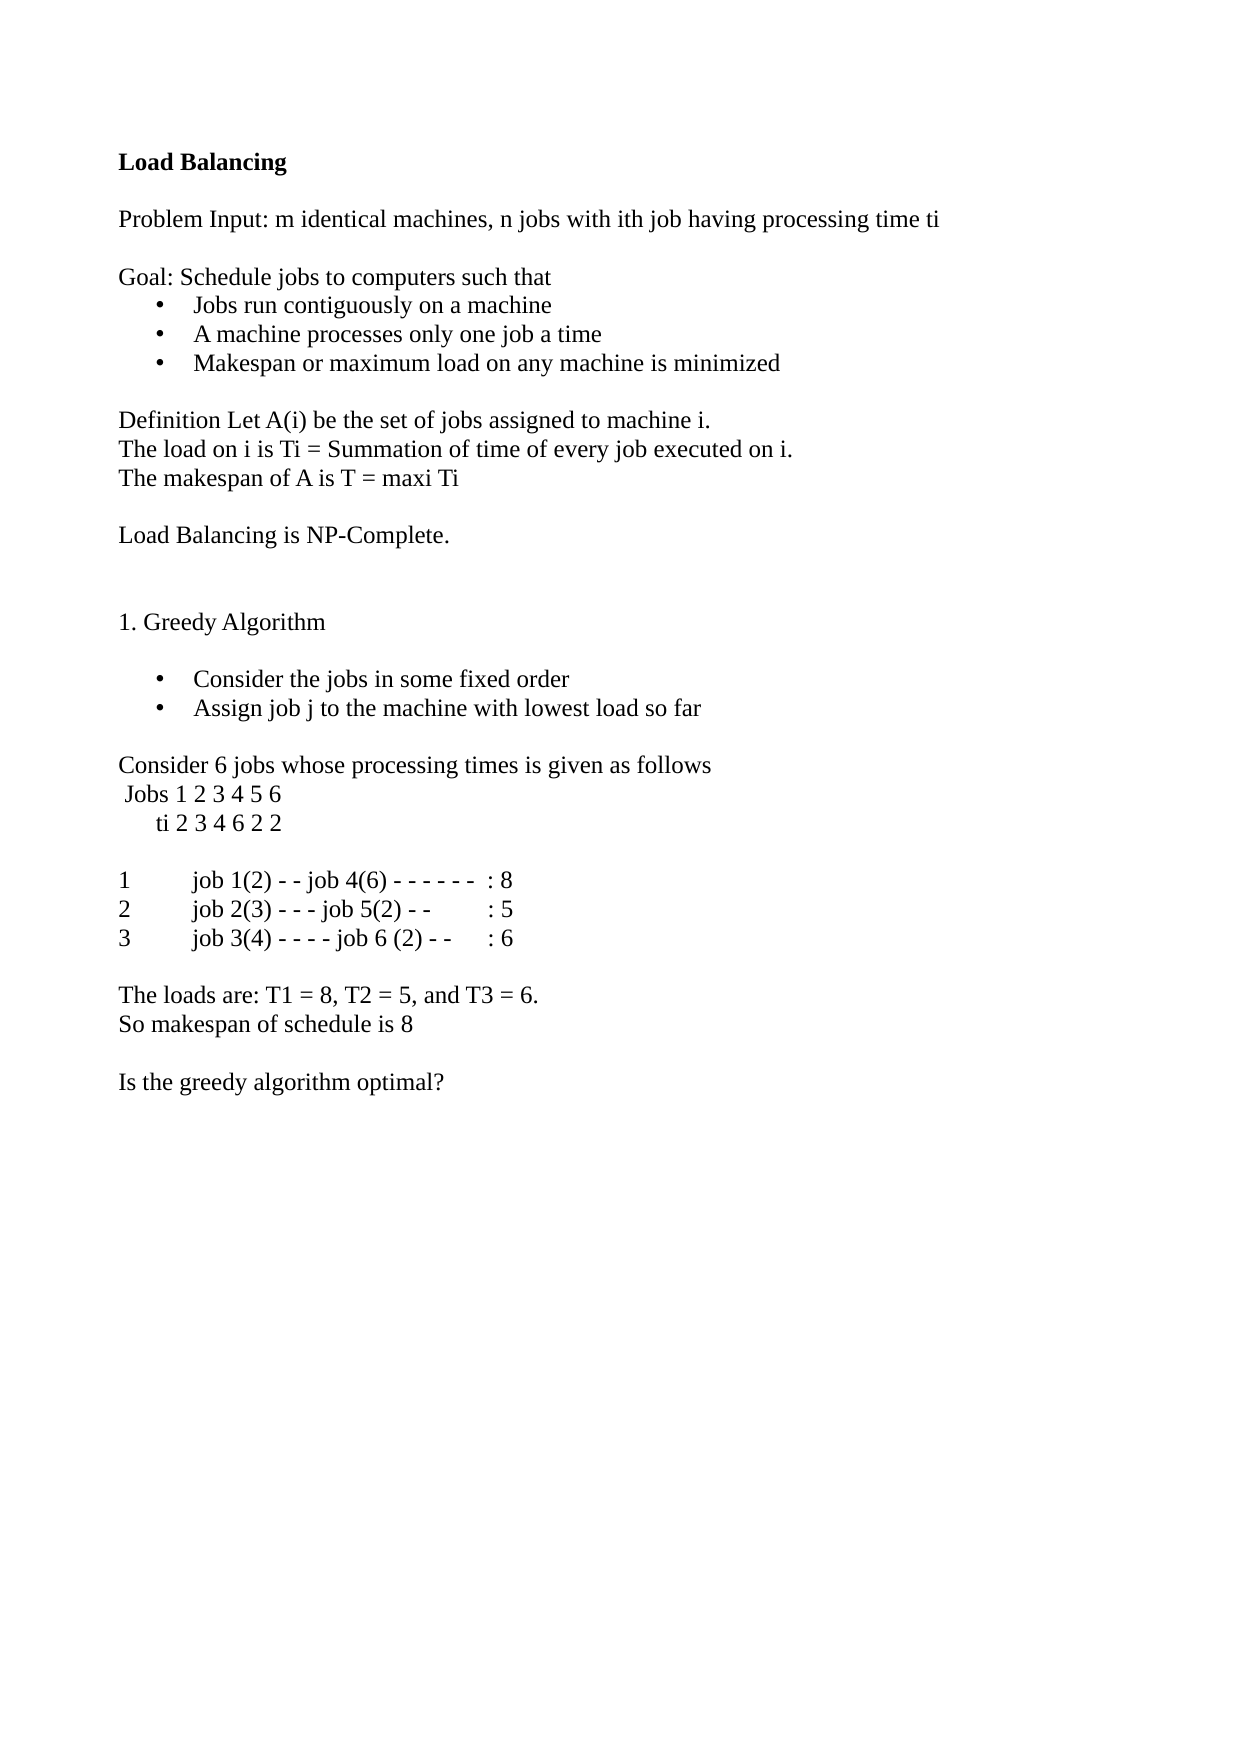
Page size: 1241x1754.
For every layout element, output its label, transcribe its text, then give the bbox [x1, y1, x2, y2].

text 1. Greedy Algorithm [118, 607, 1122, 636]
list Consider the jobs in some fixed order [156, 664, 1122, 693]
text 3 job 3(4) - - - - job 6 (2) - - : 6 [118, 923, 1122, 952]
text Definition Let A(i) be the set of jobs assigned to machine i. [118, 406, 1122, 434]
list Assign job j to the machine with lowest load so far [156, 693, 1122, 722]
text 2 job 2(3) - - - job 5(2) - - : 5 [118, 894, 1122, 923]
text ti 2 3 4 6 2 2 [118, 808, 1122, 837]
text The makespan of A is T = maxi Ti [118, 463, 1122, 492]
text The load on i is Ti = Summation of time of every job executed on i. [118, 434, 1122, 463]
text So makespan of schedule is 8 [118, 1009, 1122, 1038]
text Jobs 1 2 3 4 5 6 [118, 779, 1122, 808]
list A machine processes only one job a time [156, 319, 1122, 348]
text Problem Input: m identical machines, n jobs with ith job having processing time ti [118, 204, 1122, 233]
text Load Balancing is NP-Complete. [118, 521, 1122, 549]
text Goal: Schedule jobs to computers such that [118, 262, 1122, 291]
text Load Balancing [118, 147, 1122, 176]
list Jobs run contiguously on a machine [156, 291, 1122, 319]
text The loads are: T1 = 8, T2 = 5, and T3 = 6. [118, 981, 1122, 1009]
list Makespan or maximum load on any machine is minimized [156, 348, 1122, 377]
text 1 job 1(2) - - job 4(6) - - - - - - : 8 [118, 866, 1122, 894]
text Is the greedy algorithm optimal? [118, 1067, 1122, 1096]
text Consider 6 jobs whose processing times is given as follows [118, 751, 1122, 779]
